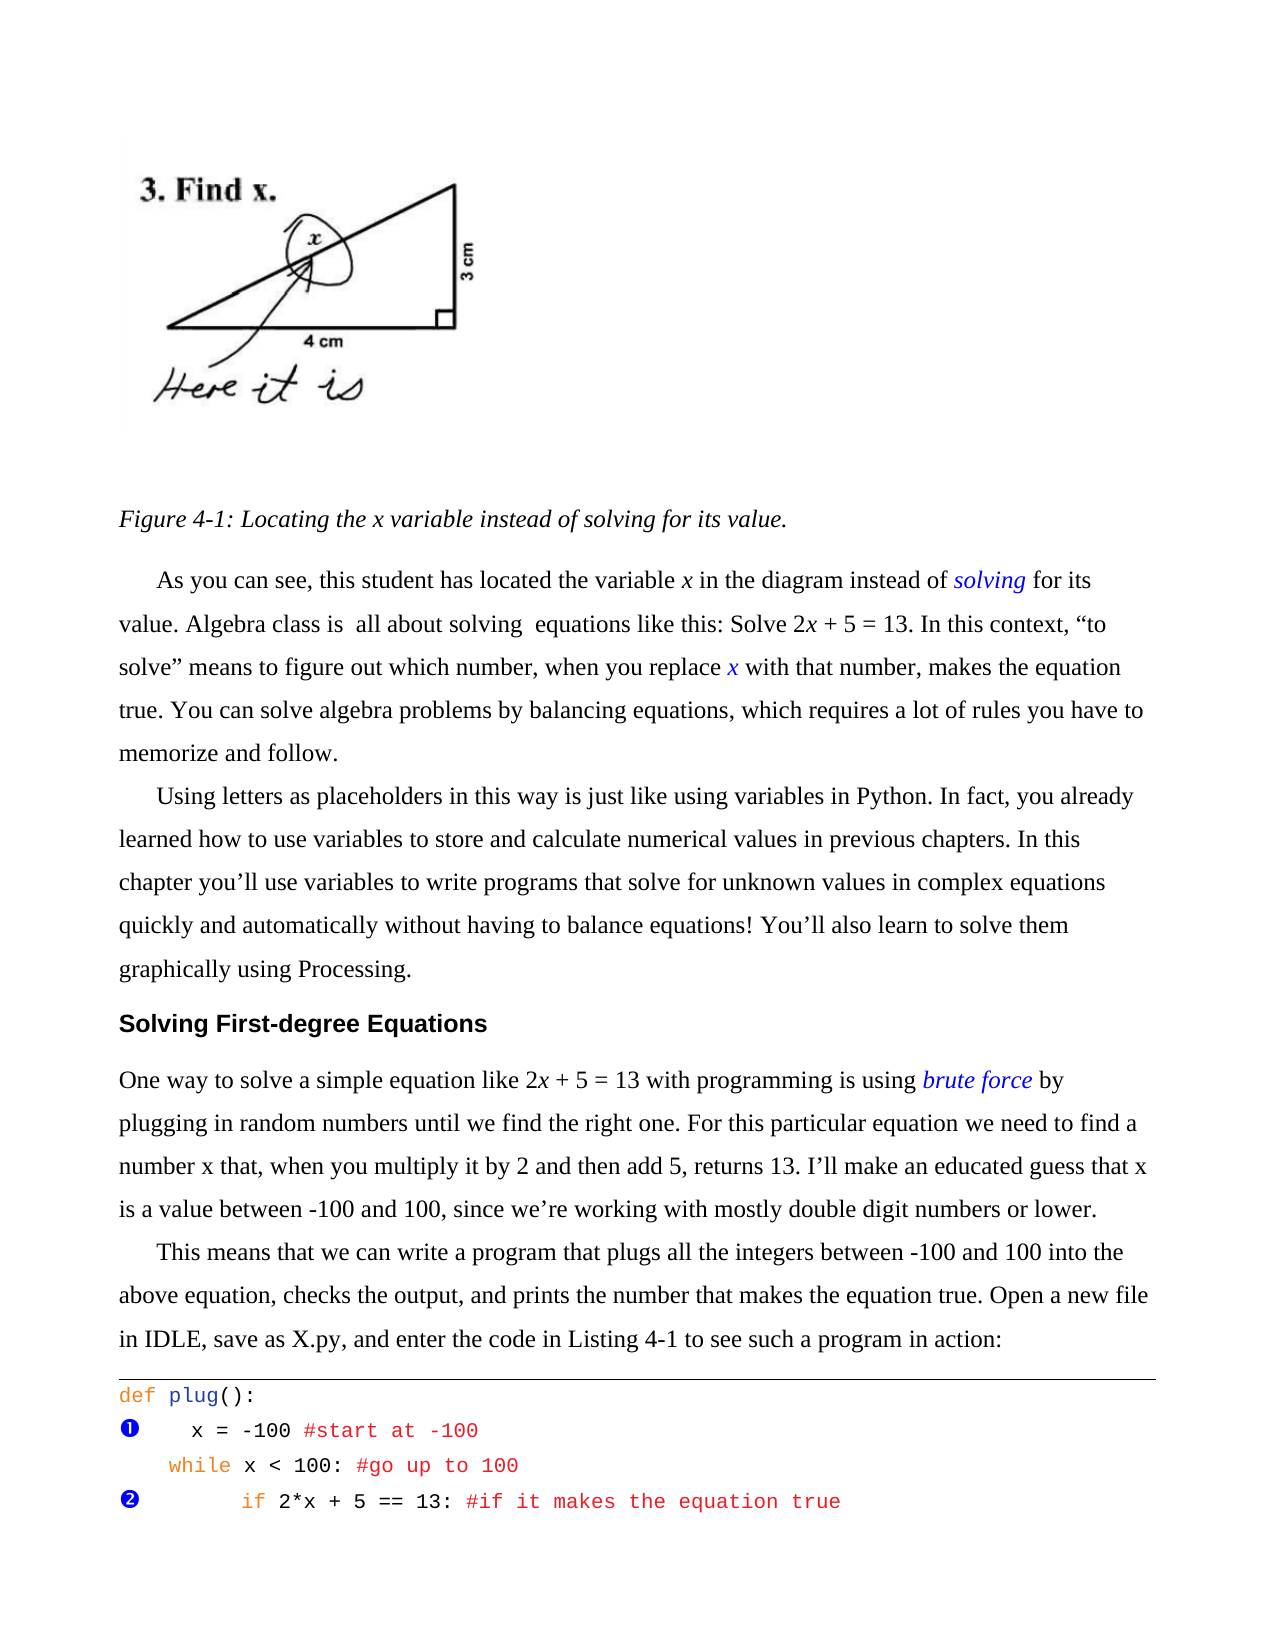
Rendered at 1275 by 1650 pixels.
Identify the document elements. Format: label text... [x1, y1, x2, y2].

text def plug(): [118, 1380, 1156, 1408]
text while x < 100: #go up to 100 [118, 1455, 1156, 1479]
text Solving First-degree Equations [118, 1009, 1156, 1038]
text This means that we can write a program that plugs all the integers between -100 and 100 into the above equation, checks the output, and prints the number that makes the equation true. Open a new file in IDLE, save as X.py, and enter the code in Listing 4-1 to see such a program in action: [118, 1237, 1156, 1352]
text One way to solve a simple equation like 2x + 5 = 13 with programming is using brute force by plugging in random numbers until we find the right one. For this particular equation we need to find a number x that, when you multiply it by 2 and then add 5, returns 13. I’ll make an educated guess that x is a value between -100 and 100, since we’re working with mostly double digit numbers or lower. [118, 1065, 1156, 1223]
picture [123, 136, 497, 434]
text As you can see, this student has located the variable x in the diagram instead of solving for its value. Algebra class is all about solving equations like this: Solve 2x + 5 = 13. In this context, “to solve” means to figure out which number, when you replace x with that number, makes the equation true. You can solve algebra problems by balancing equations, which requires a lot of rules you have to memorize and follow. [118, 566, 1156, 767]
text u x = -100 #start at -100 [118, 1420, 1156, 1444]
text Figure 4-1: Locating the x variable instead of solving for its value. [118, 504, 1156, 532]
text v if 2*x + 5 == 13: #if it makes the equation true [118, 1491, 1156, 1514]
text Using letters as placeholders in this way is just like using variables in Python. In fact, you already learned how to use variables to store and calculate numerical values in previous chapters. In this chapter you’ll use variables to write programs that solve for unknown values in complex equations quickly and automatically without having to balance equations! You’ll also learn to solve them graphically using Processing. [118, 781, 1156, 982]
